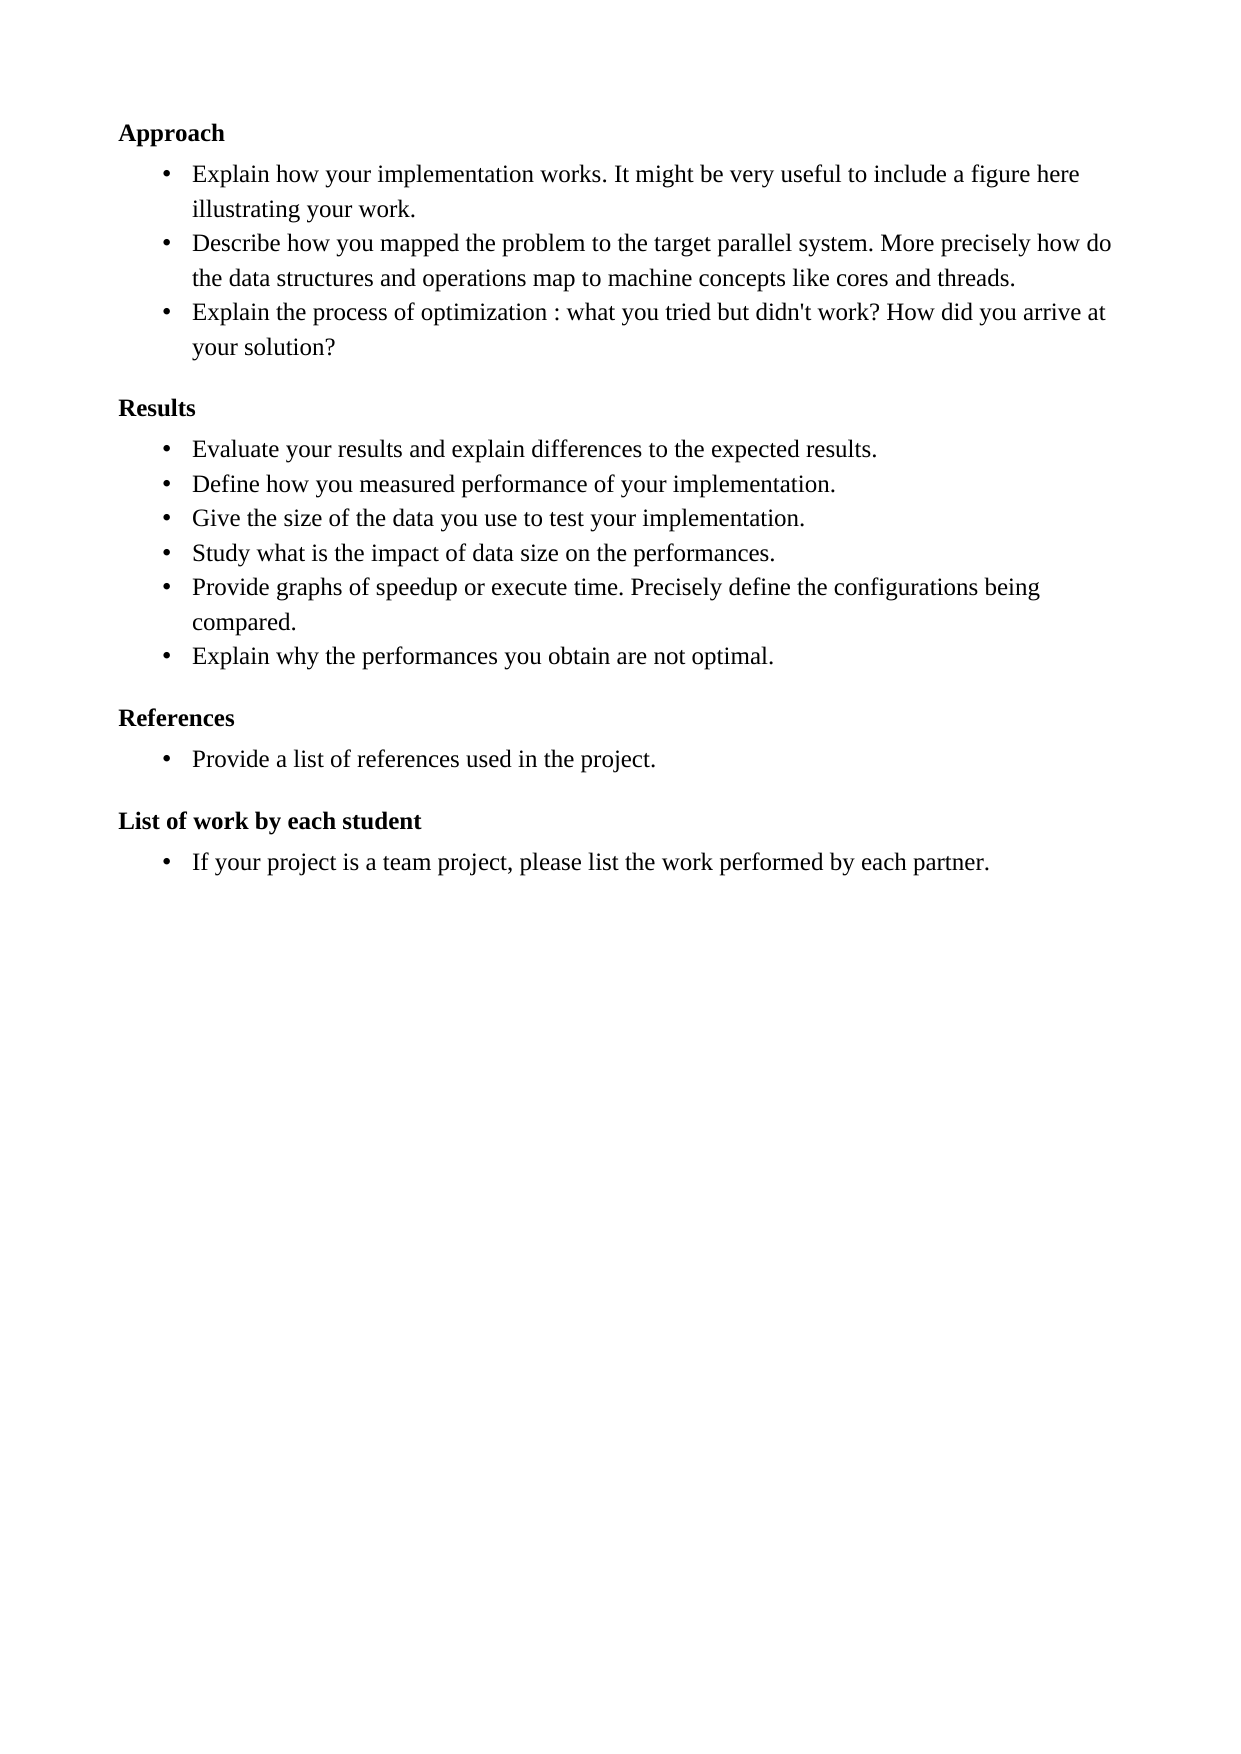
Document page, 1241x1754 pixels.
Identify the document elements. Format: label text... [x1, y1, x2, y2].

list Describe how you mapped the problem to the target parallel system. More precisely how do the data structures and operations map to machine concepts like cores and threads. [162, 228, 1122, 292]
list Study what is the impact of data size on the performances. [162, 538, 1122, 567]
subtitle Approach [118, 118, 1122, 147]
list Give the size of the data you use to test your implementation. [162, 503, 1122, 532]
list Provide graphs of speedup or execute time. Precisely define the configurations being compared. [162, 572, 1122, 636]
list If your project is a team project, please list the work performed by each partner. [162, 847, 1122, 876]
subtitle References [118, 703, 1122, 732]
subtitle Results [118, 393, 1122, 422]
list Explain how your implementation works. It might be very useful to include a figure here illustrating your work. [162, 159, 1122, 223]
list Explain why the performances you obtain are not optimal. [162, 641, 1122, 670]
list Explain the process of optimization : what you tried but didn't work? How did you arrive at your solution? [162, 297, 1122, 361]
list Evaluate your results and explain differences to the expected results. [162, 434, 1122, 463]
list Provide a list of references used in the project. [162, 744, 1122, 773]
list Define how you measured performance of your implementation. [162, 469, 1122, 498]
subtitle List of work by each student [118, 806, 1122, 834]
